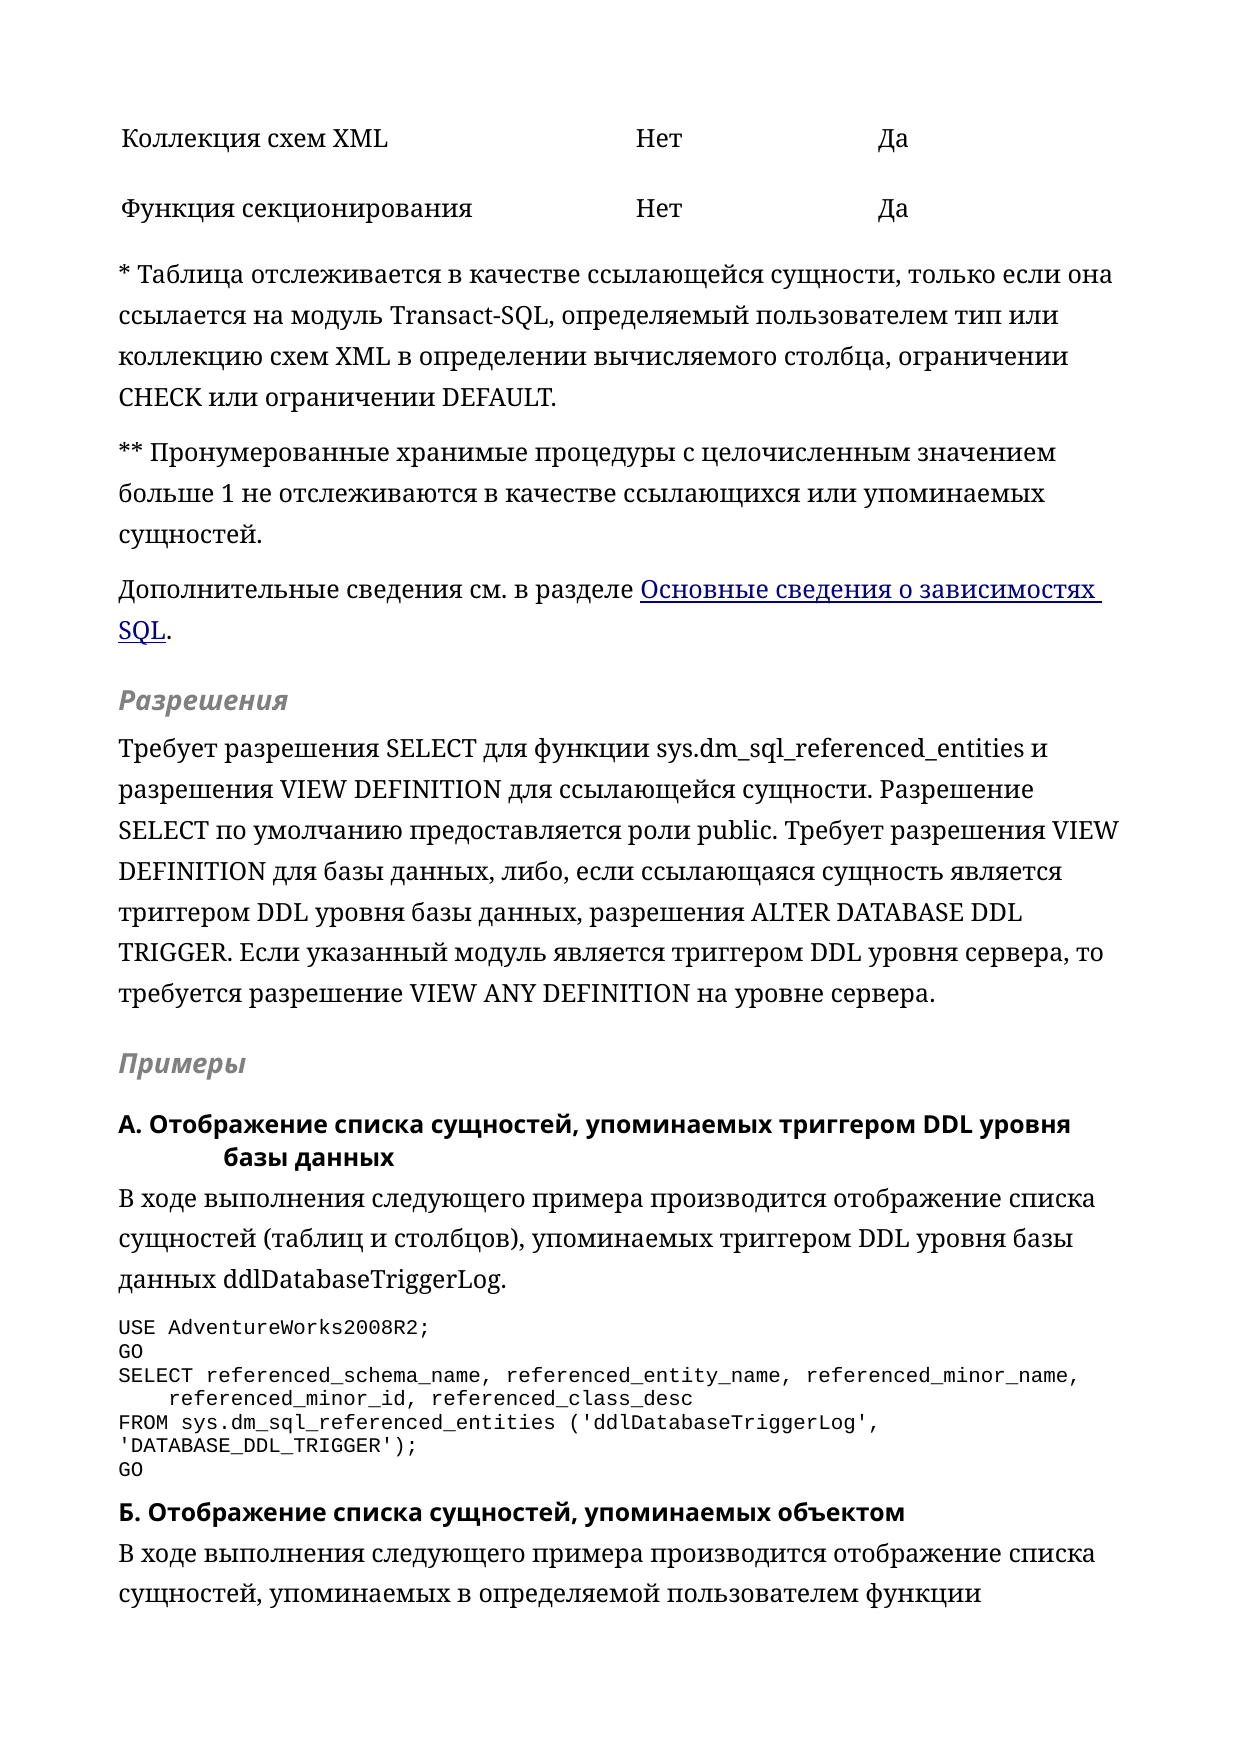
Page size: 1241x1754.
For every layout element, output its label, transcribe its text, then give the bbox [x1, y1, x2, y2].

subtitle Разрешения [118, 681, 1122, 718]
text В ходе выполнения следующего примера производится отображение списка сущностей (таблиц и столбцов), упоминаемых триггером DDL уровня базы данных ddlDatabaseTriggerLog. [118, 1180, 1122, 1296]
table_cell Да [875, 188, 1122, 257]
text FROM sys.dm_sql_referenced_entities ('ddlDatabaseTriggerLog', 'DATABASE_DDL_TRIGGER'); [118, 1412, 1122, 1459]
text ** Пронумерованные хранимые процедуры с целочисленным значением больше 1 не отслеживаются в качестве ссылающихся или упоминаемых сущностей. [118, 435, 1122, 551]
subtitle Б. Отображение списка сущностей, упоминаемых объектом [118, 1495, 1122, 1529]
text Дополнительные сведения см. в разделе Основные сведения о зависимостях SQL. [118, 572, 1122, 647]
text USE AdventureWorks2008R2; [118, 1317, 1122, 1341]
text В ходе выполнения следующего примера производится отображение списка сущностей, упоминаемых в определяемой пользователем функции [118, 1535, 1122, 1610]
text * Таблица отслеживается в качестве ссылающейся сущности, только если она ссылается на модуль Transact-SQL, определяемый пользователем тип или коллекцию схем XML в определении вычисляемого столбца, ограничении CHECK или ограничении DEFAULT. [118, 257, 1122, 413]
text Требует разрешения SELECT для функции sys.dm_sql_referenced_entities и разрешения VIEW DEFINITION для ссылающейся сущности. Разрешение SELECT по умолчанию предоставляется роли public. Требует разрешения VIEW DEFINITION для базы данных, либо, если ссылающаяся сущность является триггером DDL уровня базы данных, разрешения ALTER DATABASE DDL TRIGGER. Если указанный модуль является триггером DDL уровня сервера, то требуется разрешение VIEW ANY DEFINITION на уровне сервера. [118, 731, 1122, 1010]
text referenced_minor_id, referenced_class_desc [118, 1388, 1122, 1412]
subtitle Примеры [118, 1044, 1122, 1081]
table_cell Нет [633, 188, 875, 257]
table_cell Коллекция схем XML [118, 118, 633, 187]
text GO [118, 1459, 1122, 1483]
text GO [118, 1341, 1122, 1364]
text SELECT referenced_schema_name, referenced_entity_name, referenced_minor_name, [118, 1364, 1122, 1388]
table_cell Нет [633, 118, 875, 187]
table_cell Функция секционирования [118, 188, 633, 257]
table_cell Да [875, 118, 1122, 187]
subtitle А. Отображение списка сущностей, упоминаемых триггером DDL уровня базы данных [118, 1106, 1122, 1174]
